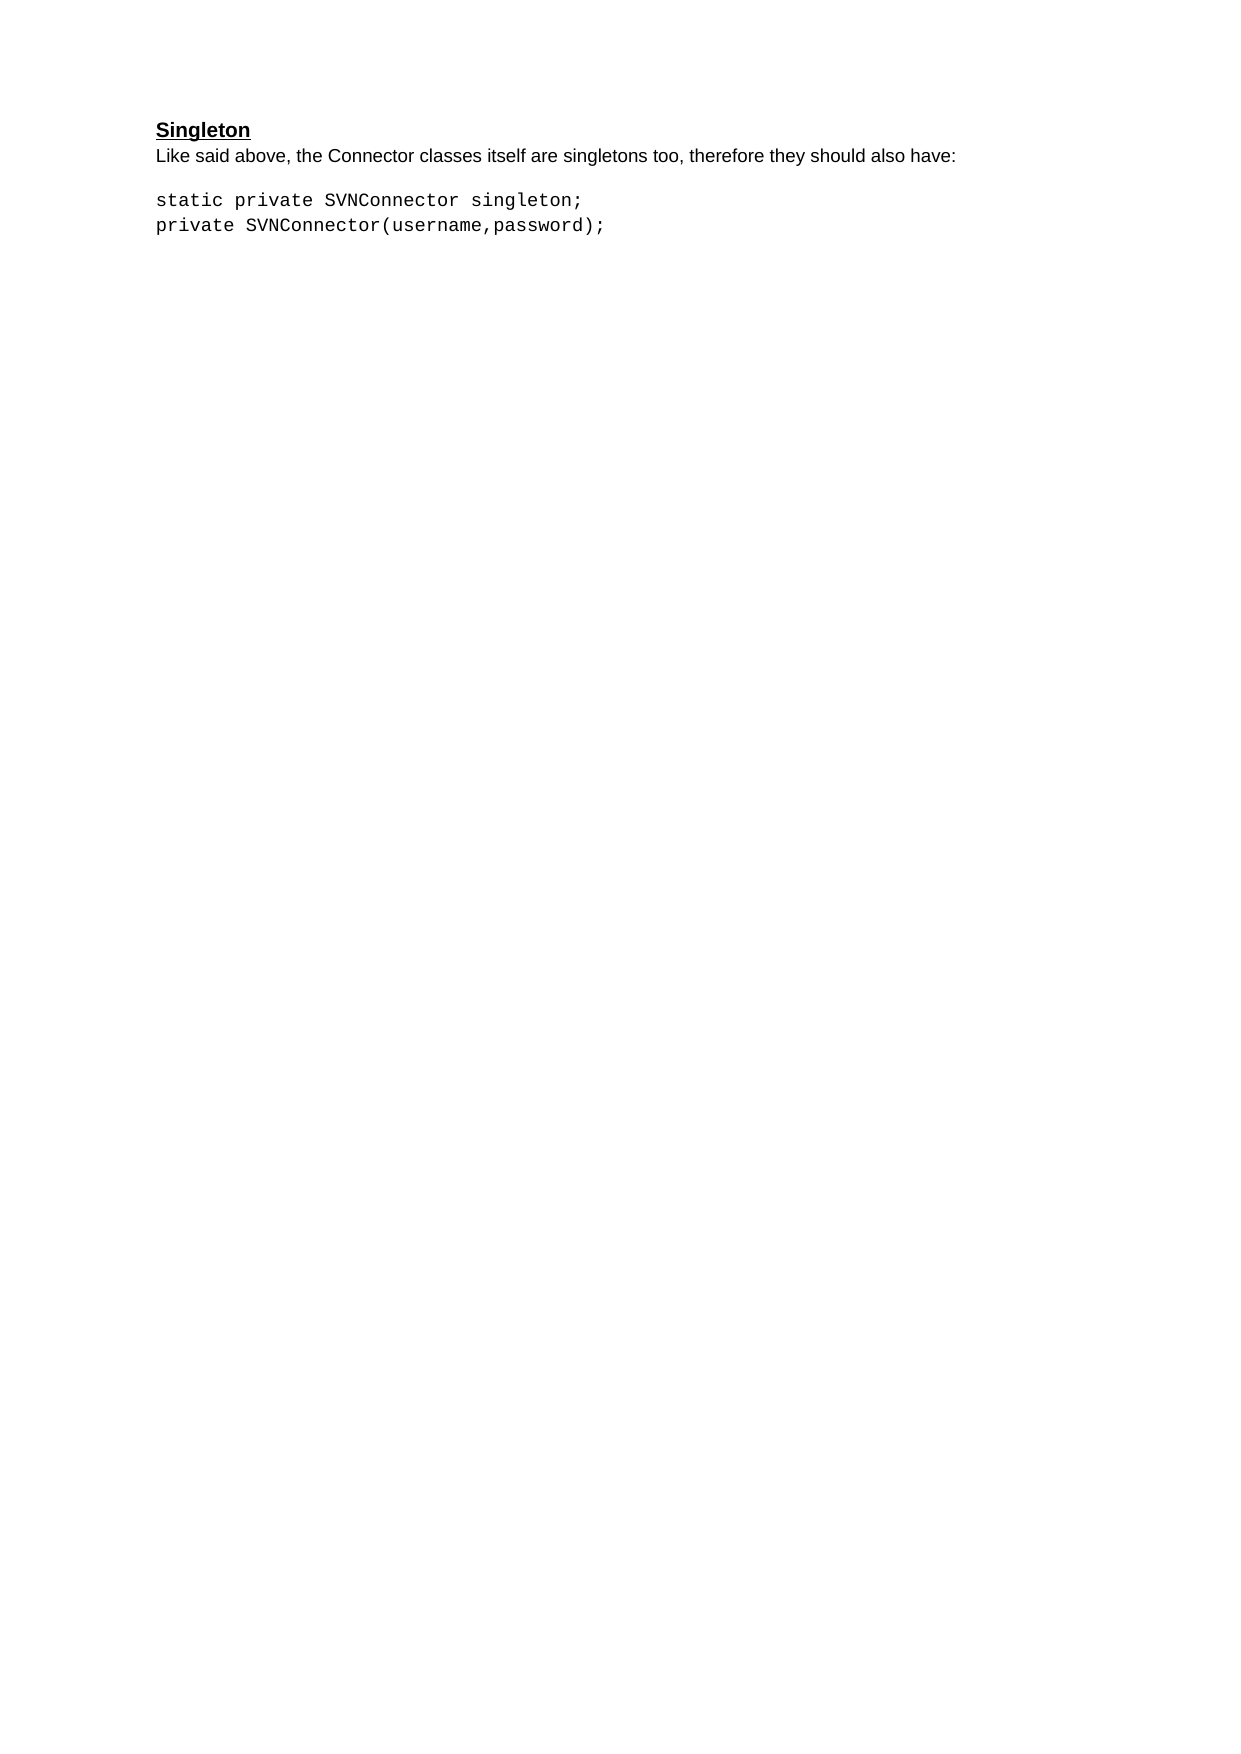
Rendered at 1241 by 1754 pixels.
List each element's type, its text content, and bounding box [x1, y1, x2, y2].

text Singleton Like said above, the Connector classes itself are singletons too, therefore they should also have: [156, 118, 1122, 167]
text static private SVNConnector singleton; private SVNConnector(username,password); [156, 191, 1122, 261]
